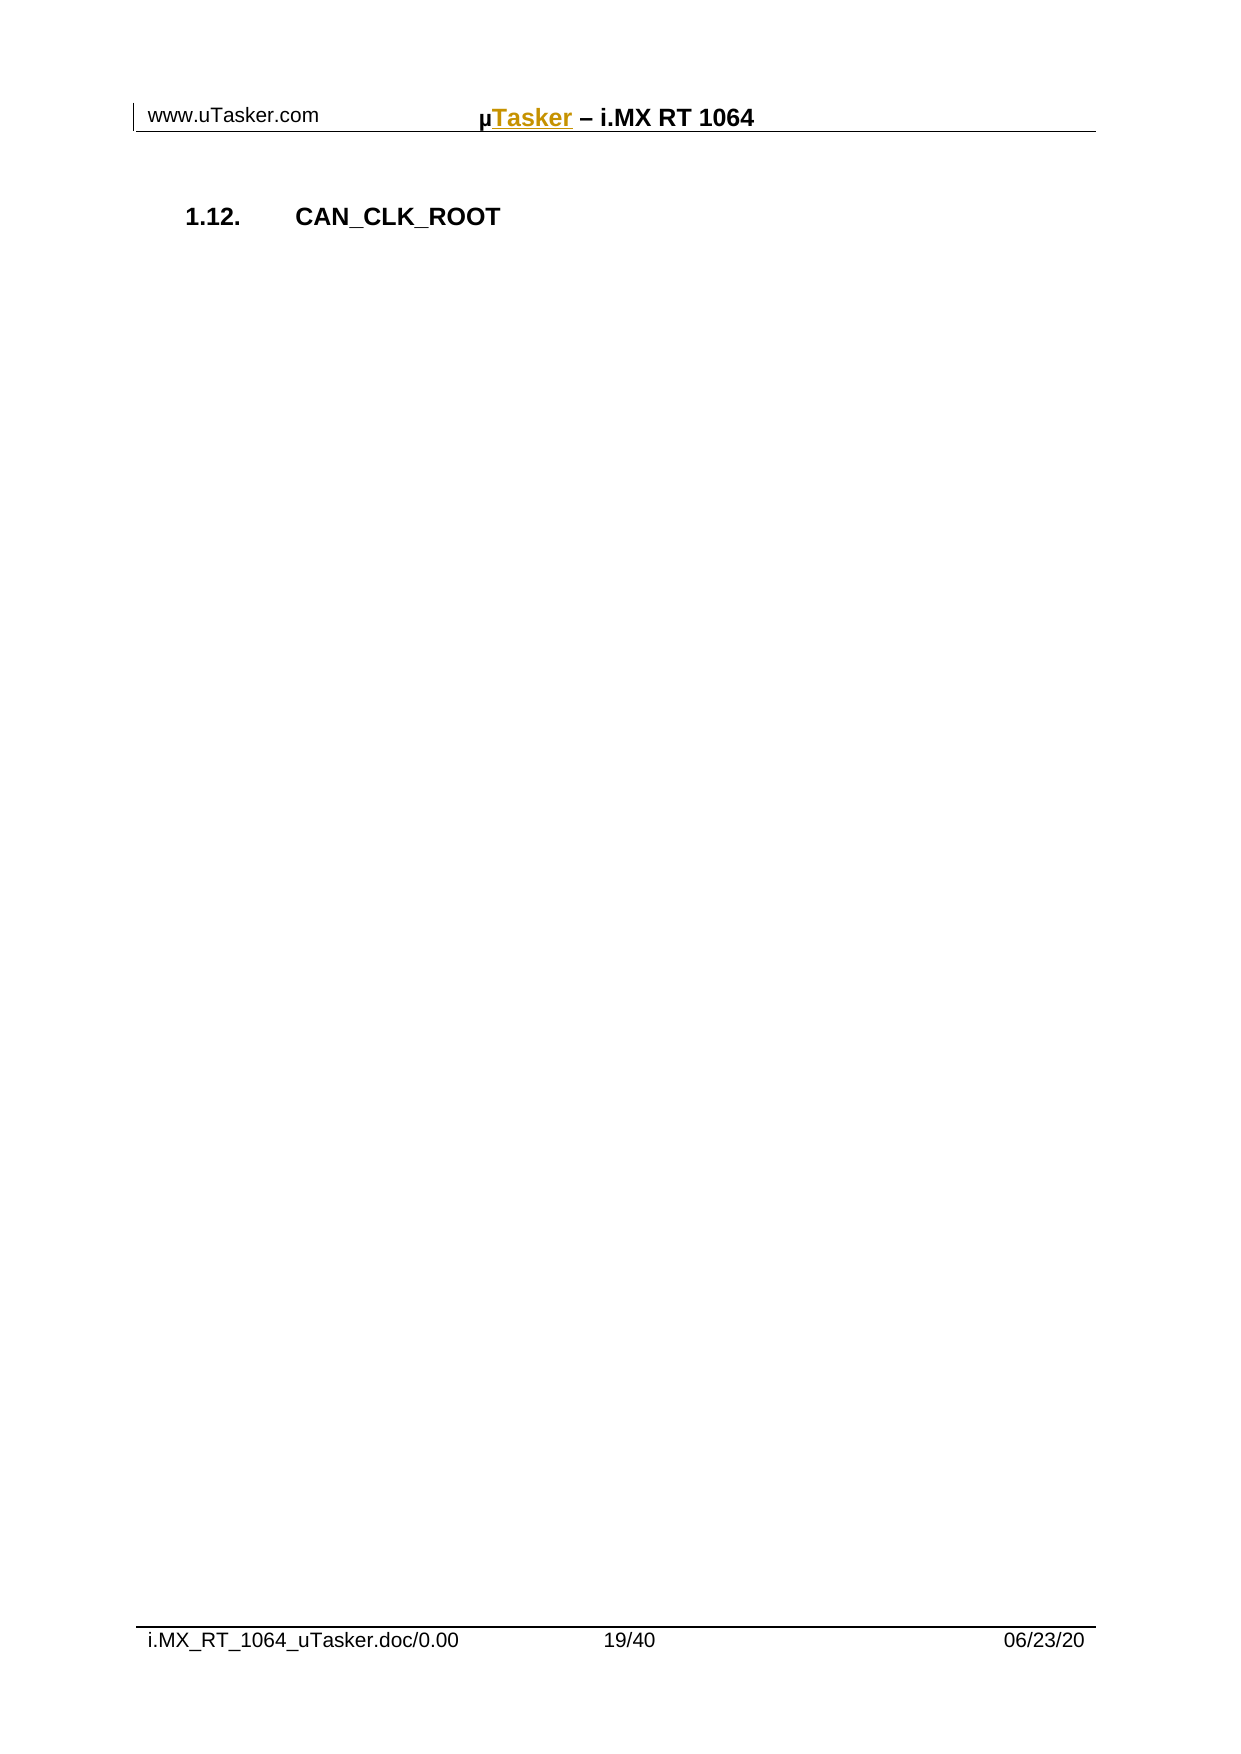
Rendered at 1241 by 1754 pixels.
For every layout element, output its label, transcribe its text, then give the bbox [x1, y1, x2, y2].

subtitle CAN_CLK_ROOT [185, 202, 1093, 231]
